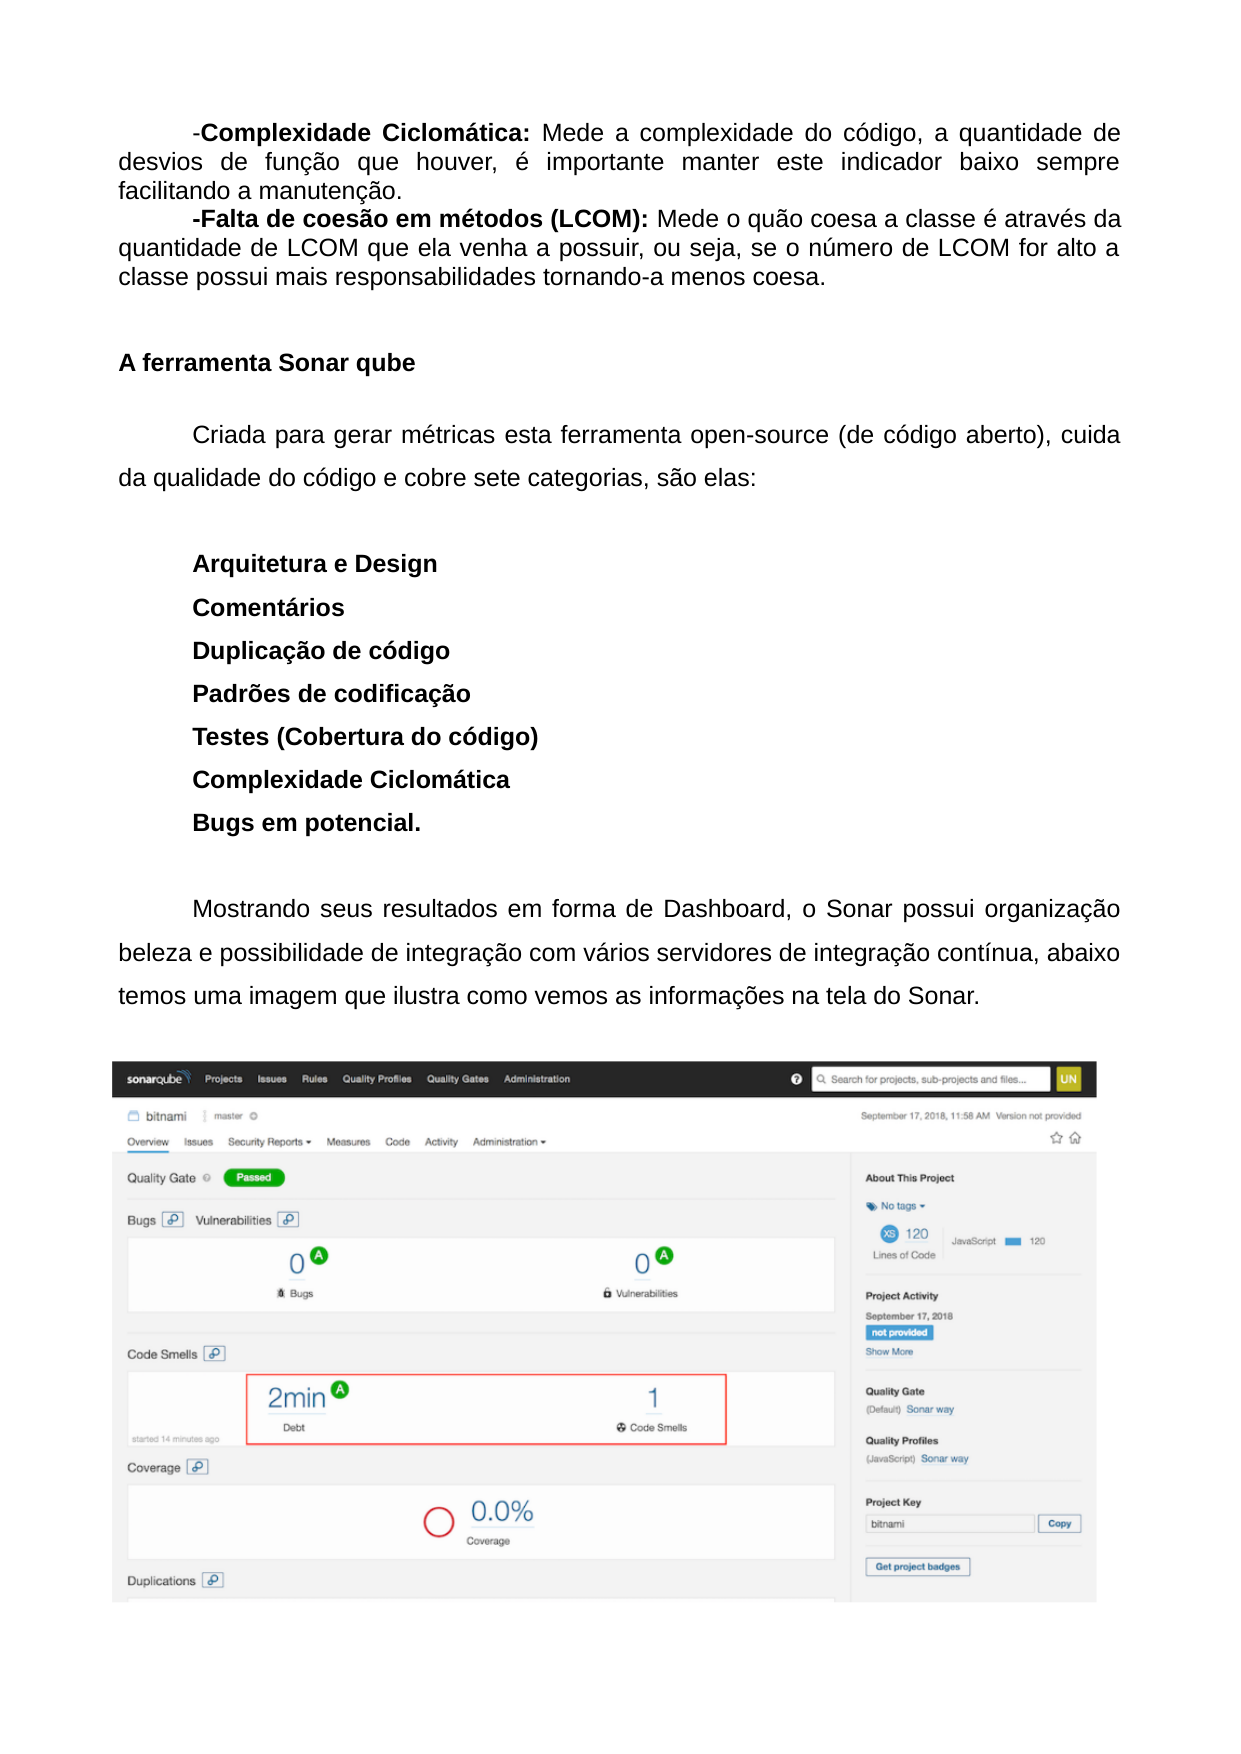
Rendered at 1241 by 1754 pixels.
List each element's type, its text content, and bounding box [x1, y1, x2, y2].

text Testes (Cobertura do código) [118, 722, 1122, 751]
text Mostrando seus resultados em forma de Dashboard, o Sonar possui organização beleza e possibilidade de integração com vários servidores de integração contínua, abaixo temos uma imagem que ilustra como vemos as informações na tela do Sonar. [118, 894, 1122, 1009]
text Padrões de codificação [118, 679, 1122, 707]
text -Complexidade Ciclomática: Mede a complexidade do código, a quantidade de desvios de função que houver, é importante manter este indicador baixo sempre facilitando a manutenção. [118, 118, 1122, 204]
text Criada para gerar métricas esta ferramenta open-source (de código aberto), cuida da qualidade do código e cobre sete categorias, são elas: [118, 420, 1122, 492]
picture [110, 1057, 1115, 1638]
text Arquitetura e Design [118, 549, 1122, 578]
text Complexidade Ciclomática [118, 765, 1122, 794]
text Comentários [118, 592, 1122, 621]
text Duplicação de código [118, 636, 1122, 664]
text -Falta de coesão em métodos (LCOM): Mede o quão coesa a classe é através da quantidade de LCOM que ela venha a possuir, ou seja, se o número de LCOM for alto a classe possui mais responsabilidades tornando-a menos coesa. [118, 204, 1122, 291]
text Bugs em potencial. [118, 808, 1122, 837]
text A ferramenta Sonar qube [118, 348, 1122, 377]
